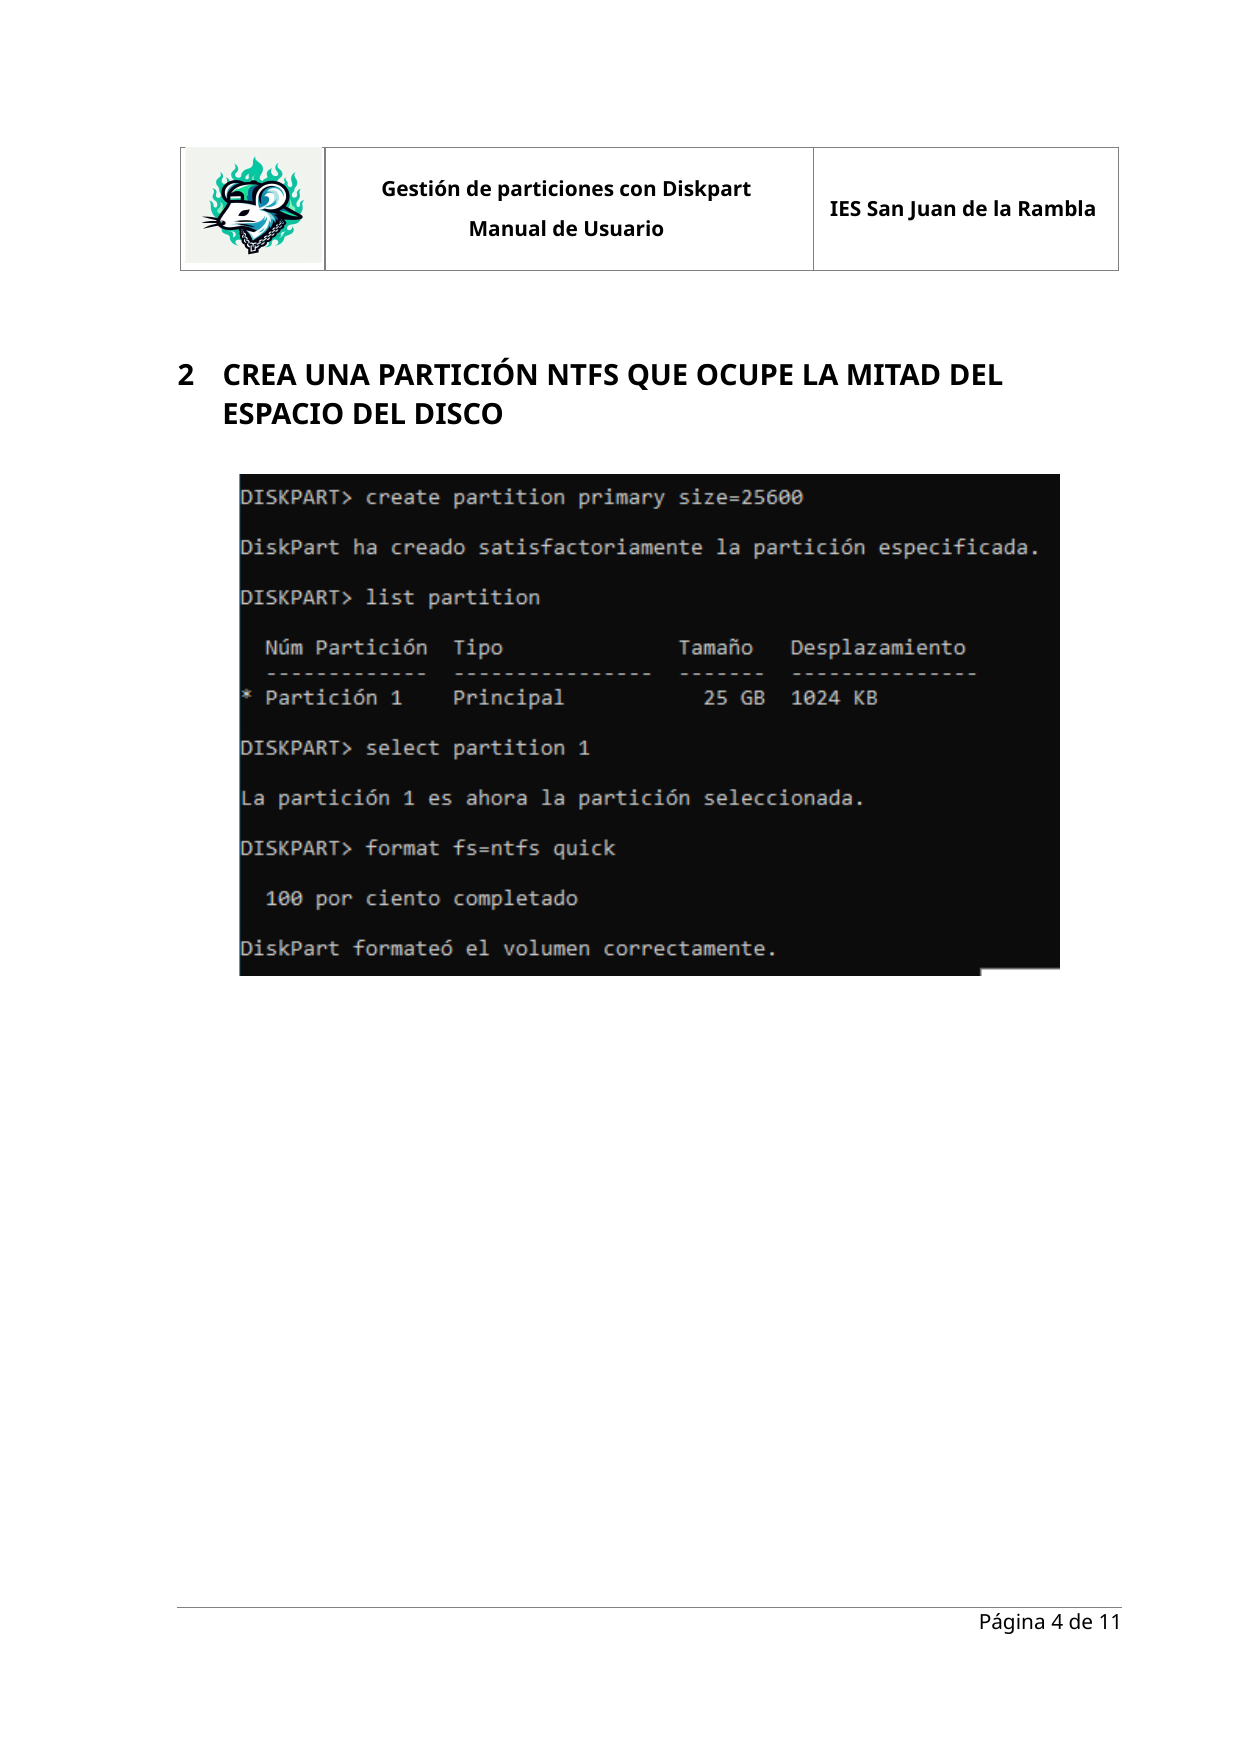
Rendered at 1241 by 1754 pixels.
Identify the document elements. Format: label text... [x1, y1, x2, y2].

picture [185, 147, 322, 263]
subtitle CREA UNA PARTICIÓN NTFS QUE OCUPE LA MITAD DEL ESPACIO DEL DISCO [177, 354, 1122, 433]
picture [239, 474, 1060, 976]
